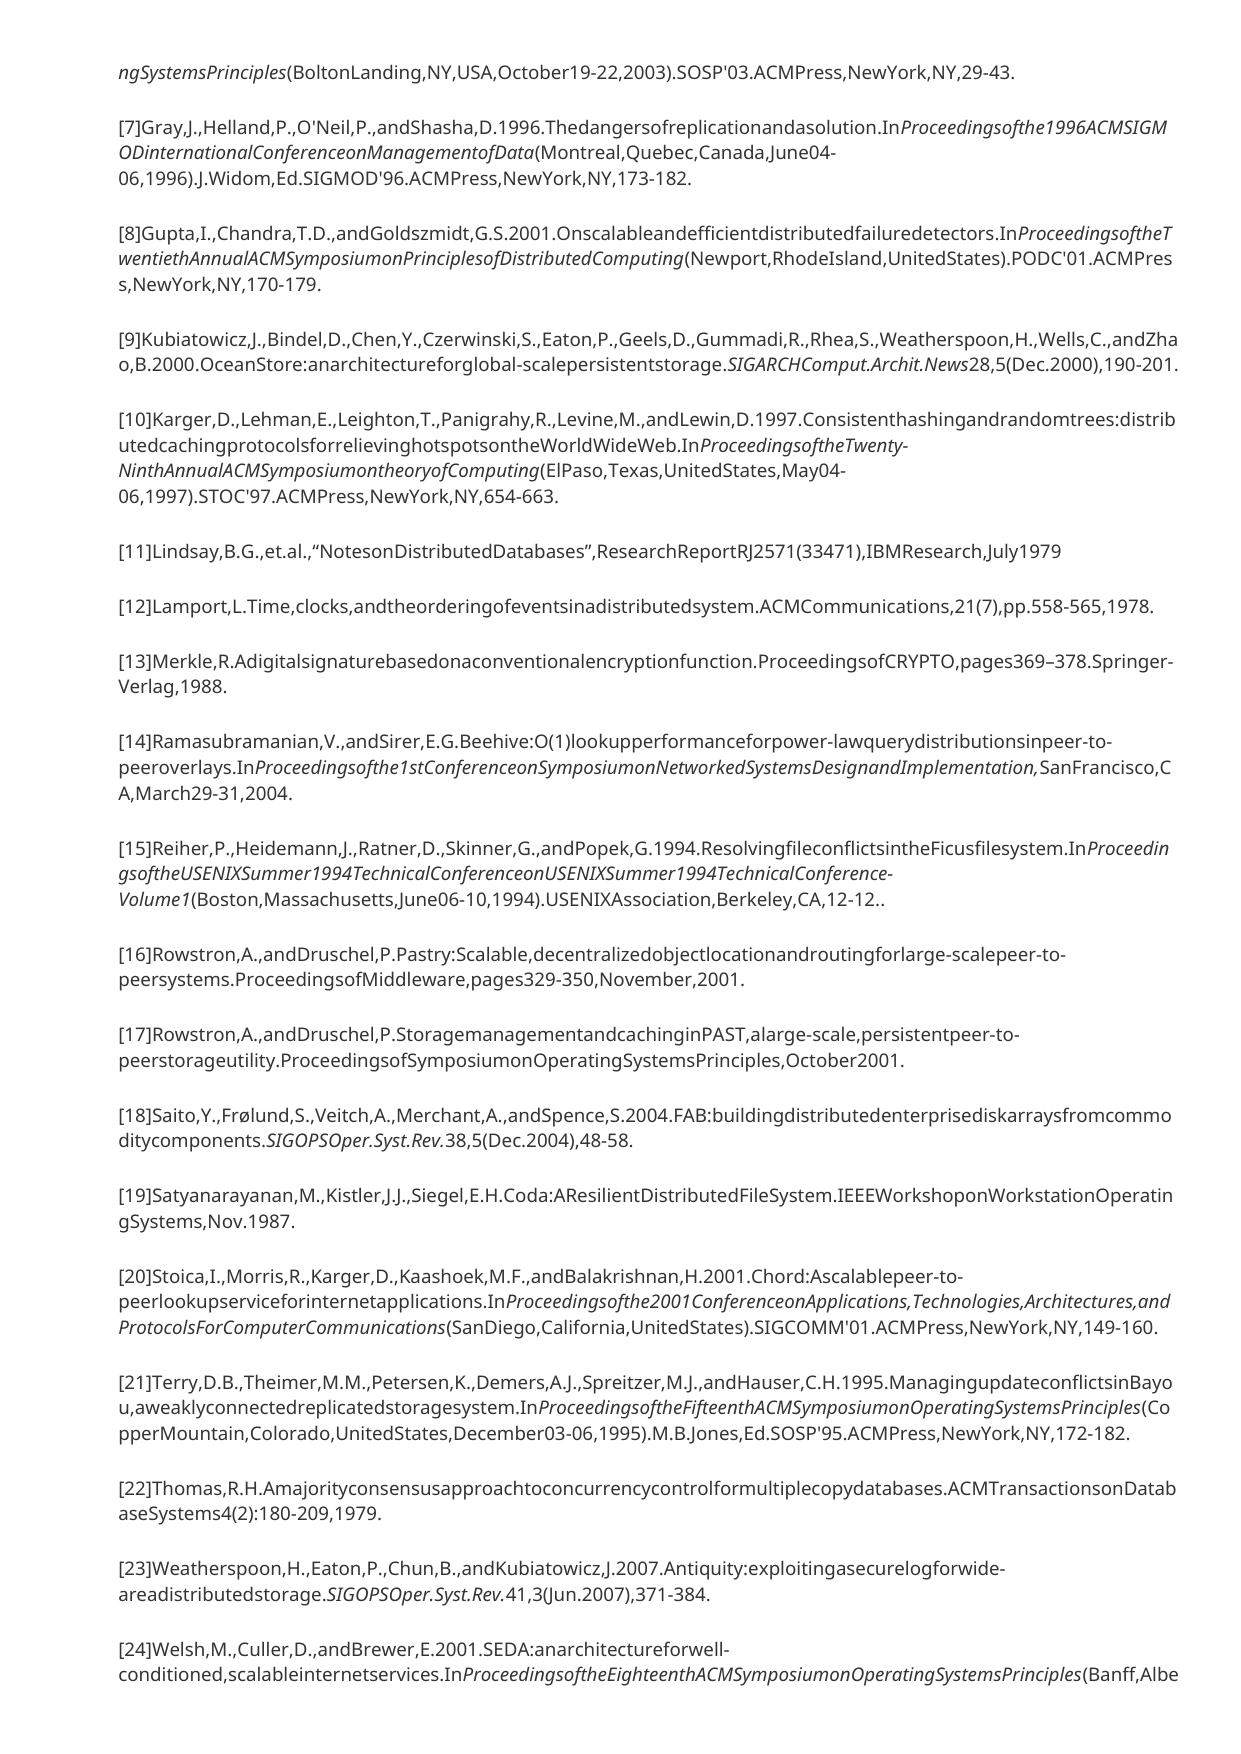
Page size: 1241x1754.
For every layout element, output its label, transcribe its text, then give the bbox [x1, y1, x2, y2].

text [16]Rowstron,A.,andDruschel,P.Pastry:Scalable,decentralizedobjectlocationandroutingforlarge-scalepeer-to-peersystems.ProceedingsofMiddleware,pages329-350,November,2001. [118, 941, 1181, 992]
text [14]Ramasubramanian,V.,andSirer,E.G.Beehive:O(1)lookupperformanceforpower-lawquerydistributionsinpeer-to-peeroverlays.InProceedingsofthe1stConferenceonSymposiumonNetworkedSystemsDesignandImplementation,SanFrancisco,CA,March29-31,2004. [118, 729, 1181, 805]
text [10]Karger,D.,Lehman,E.,Leighton,T.,Panigrahy,R.,Levine,M.,andLewin,D.1997.Consistenthashingandrandomtrees:distributedcachingprotocolsforrelievinghotspotsontheWorldWideWeb.InProceedingsoftheTwenty-NinthAnnualACMSymposiumontheoryofComputing(ElPaso,Texas,UnitedStates,May04-06,1997).STOC'97.ACMPress,NewYork,NY,654-663. [118, 407, 1181, 509]
text [23]Weatherspoon,H.,Eaton,P.,Chun,B.,andKubiatowicz,J.2007.Antiquity:exploitingasecurelogforwide-areadistributedstorage.SIGOPSOper.Syst.Rev.41,3(Jun.2007),371-384. [118, 1556, 1181, 1607]
text ngSystemsPrinciples(BoltonLanding,NY,USA,October19-22,2003).SOSP'03.ACMPress,NewYork,NY,29-43. [118, 59, 1181, 84]
text [20]Stoica,I.,Morris,R.,Karger,D.,Kaashoek,M.F.,andBalakrishnan,H.2001.Chord:Ascalablepeer-to-peerlookupserviceforinternetapplications.InProceedingsofthe2001ConferenceonApplications,Technologies,Architectures,andProtocolsForComputerCommunications(SanDiego,California,UnitedStates).SIGCOMM'01.ACMPress,NewYork,NY,149-160. [118, 1263, 1181, 1339]
text [11]Lindsay,B.G.,et.al.,“NotesonDistributedDatabases”,ResearchReportRJ2571(33471),IBMResearch,July1979 [118, 538, 1181, 564]
text [22]Thomas,R.H.Amajorityconsensusapproachtoconcurrencycontrolformultiplecopydatabases.ACMTransactionsonDatabaseSystems4(2):180-209,1979. [118, 1475, 1181, 1526]
text [19]Satyanarayanan,M.,Kistler,J.J.,Siegel,E.H.Coda:AResilientDistributedFileSystem.IEEEWorkshoponWorkstationOperatingSystems,Nov.1987. [118, 1182, 1181, 1233]
text [15]Reiher,P.,Heidemann,J.,Ratner,D.,Skinner,G.,andPopek,G.1994.ResolvingfileconflictsintheFicusfilesystem.InProceedingsoftheUSENIXSummer1994TechnicalConferenceonUSENIXSummer1994TechnicalConference-Volume1(Boston,Massachusetts,June06-10,1994).USENIXAssociation,Berkeley,CA,12-12.. [118, 835, 1181, 911]
text [18]Saito,Y.,Frølund,S.,Veitch,A.,Merchant,A.,andSpence,S.2004.FAB:buildingdistributedenterprisediskarraysfromcommoditycomponents.SIGOPSOper.Syst.Rev.38,5(Dec.2004),48-58. [118, 1102, 1181, 1153]
text [7]Gray,J.,Helland,P.,O'Neil,P.,andShasha,D.1996.Thedangersofreplicationandasolution.InProceedingsofthe1996ACMSIGMODinternationalConferenceonManagementofData(Montreal,Quebec,Canada,June04-06,1996).J.Widom,Ed.SIGMOD'96.ACMPress,NewYork,NY,173-182. [118, 114, 1181, 191]
text [17]Rowstron,A.,andDruschel,P.StoragemanagementandcachinginPAST,alarge-scale,persistentpeer-to-peerstorageutility.ProceedingsofSymposiumonOperatingSystemsPrinciples,October2001. [118, 1021, 1181, 1072]
text [9]Kubiatowicz,J.,Bindel,D.,Chen,Y.,Czerwinski,S.,Eaton,P.,Geels,D.,Gummadi,R.,Rhea,S.,Weatherspoon,H.,Wells,C.,andZhao,B.2000.OceanStore:anarchitectureforglobal-scalepersistentstorage.SIGARCHComput.Archit.News28,5(Dec.2000),190-201. [118, 326, 1181, 377]
text [24]Welsh,M.,Culler,D.,andBrewer,E.2001.SEDA:anarchitectureforwell-conditioned,scalableinternetservices.InProceedingsoftheEighteenthACMSymposiumonOperatingSystemsPrinciples(Banff,Albe [118, 1636, 1181, 1687]
text [13]Merkle,R.Adigitalsignaturebasedonaconventionalencryptionfunction.ProceedingsofCRYPTO,pages369–378.Springer-Verlag,1988. [118, 648, 1181, 699]
text [21]Terry,D.B.,Theimer,M.M.,Petersen,K.,Demers,A.J.,Spreitzer,M.J.,andHauser,C.H.1995.ManagingupdateconflictsinBayou,aweaklyconnectedreplicatedstoragesystem.InProceedingsoftheFifteenthACMSymposiumonOperatingSystemsPrinciples(CopperMountain,Colorado,UnitedStates,December03-06,1995).M.B.Jones,Ed.SOSP'95.ACMPress,NewYork,NY,172-182. [118, 1369, 1181, 1446]
text [8]Gupta,I.,Chandra,T.D.,andGoldszmidt,G.S.2001.Onscalableandefficientdistributedfailuredetectors.InProceedingsoftheTwentiethAnnualACMSymposiumonPrinciplesofDistributedComputing(Newport,RhodeIsland,UnitedStates).PODC'01.ACMPress,NewYork,NY,170-179. [118, 220, 1181, 297]
text [12]Lamport,L.Time,clocks,andtheorderingofeventsinadistributedsystem.ACMCommunications,21(7),pp.558-565,1978. [118, 593, 1181, 619]
